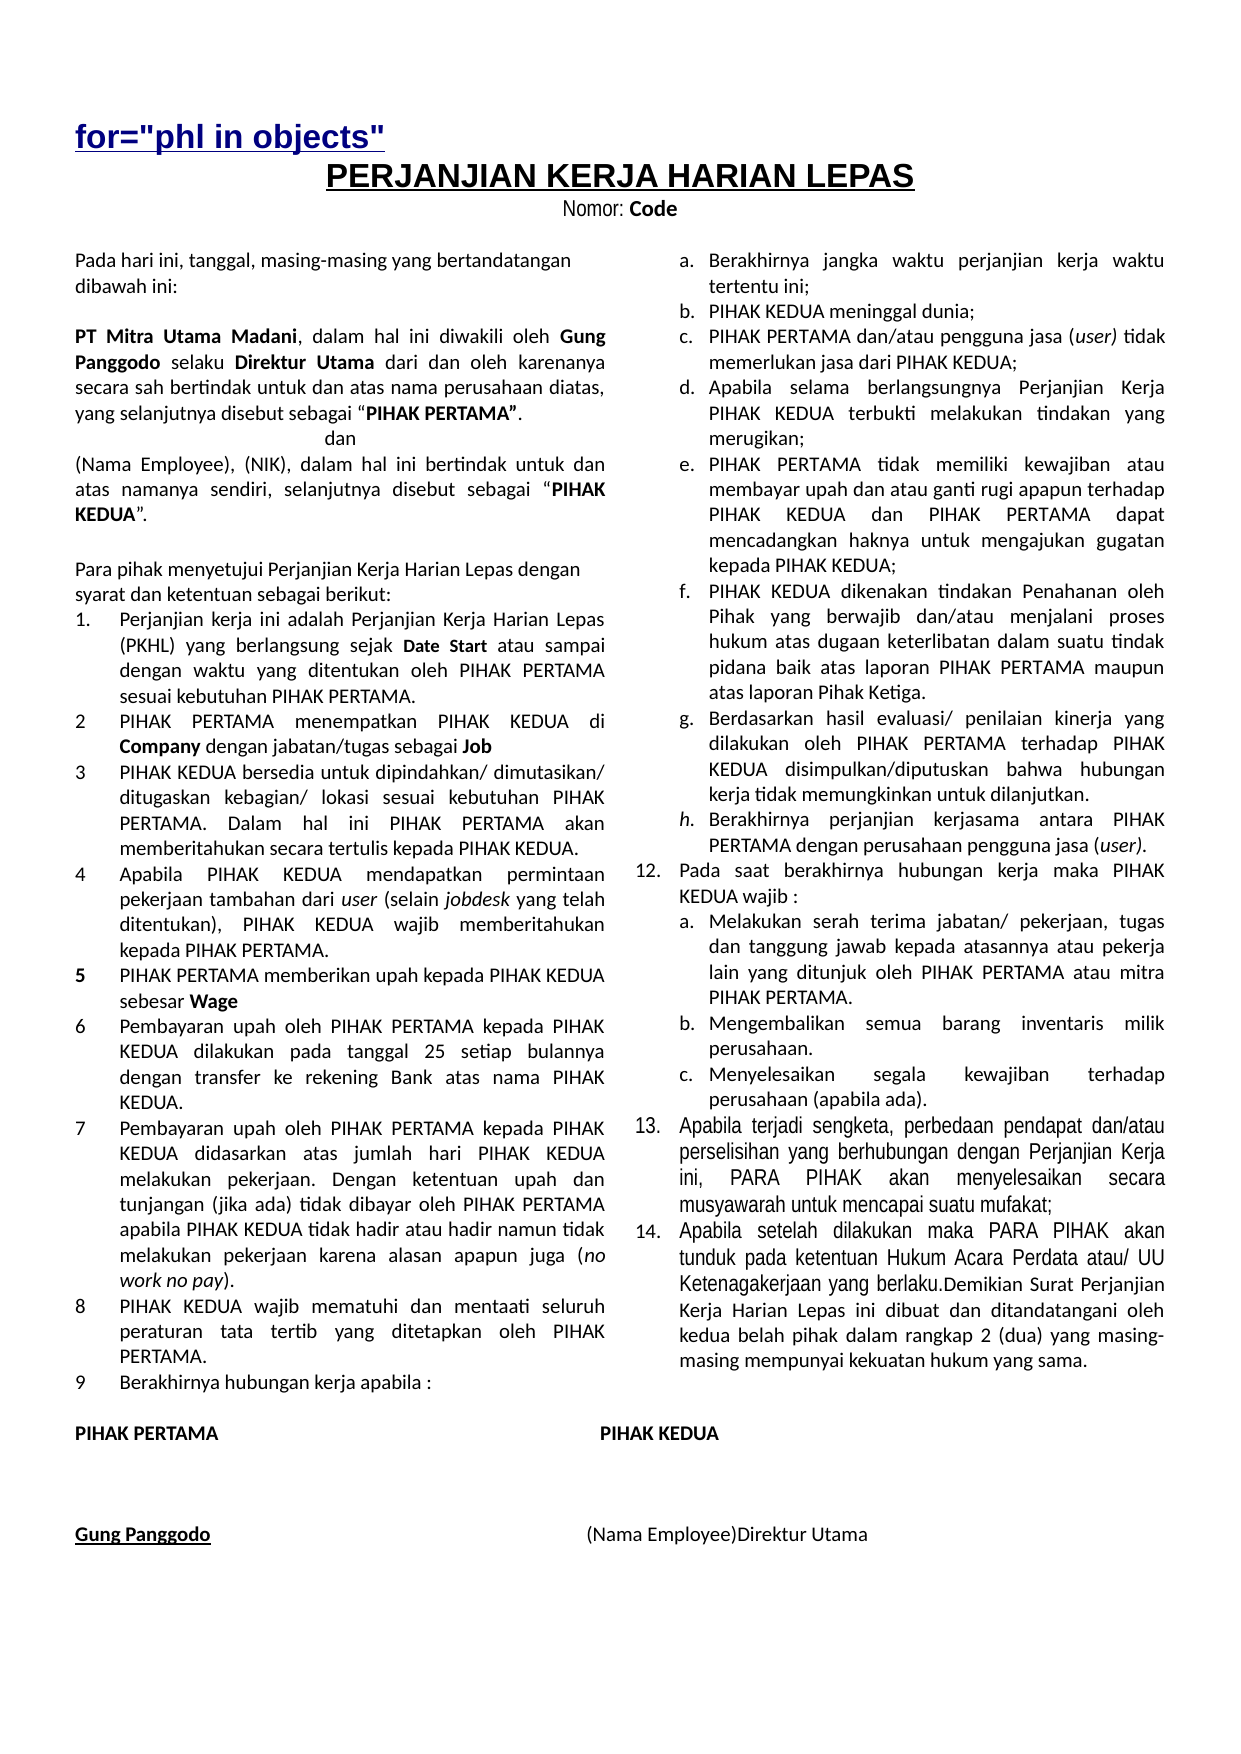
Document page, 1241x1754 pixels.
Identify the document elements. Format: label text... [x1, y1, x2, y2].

list PIHAK PERTAMA memberikan upah kepada PIHAK KEDUA sebesar Wage [75, 962, 605, 1013]
list Apabila terjadi sengketa, perbedaan pendapat dan/atau perselisihan yang berhubungan dengan Perjanjian Kerja ini, PARA PIHAK akan menyelesaikan secara musyawarah untuk mencapai suatu mufakat; [635, 1112, 1165, 1217]
list PIHAK KEDUA wajib mematuhi dan mentaati seluruh peraturan tata tertib yang ditetapkan oleh PIHAK PERTAMA. [75, 1293, 605, 1369]
list Menyelesaikan segala kewajiban terhadap perusahaan (apabila ada). [679, 1061, 1165, 1112]
list Berdasarkan hasil evaluasi/ penilaian kinerja yang dilakukan oleh PIHAK PERTAMA terhadap PIHAK KEDUA disimpulkan/diputuskan bahwa hubungan kerja tidak memungkinkan untuk dilanjutkan. [679, 705, 1165, 807]
list Pembayaran upah oleh PIHAK PERTAMA kepada PIHAK KEDUA dilakukan pada tanggal 25 setiap bulannya dengan transfer ke rekening Bank atas nama PIHAK KEDUA. [75, 1013, 605, 1115]
list Berakhirnya jangka waktu perjanjian kerja waktu tertentu ini; [679, 247, 1165, 298]
list Mengembalikan semua barang inventaris milik perusahaan. [679, 1010, 1165, 1061]
text Para pihak menyetujui Perjanjian Kerja Harian Lepas dengan syarat dan ketentuan sebagai berikut: [75, 556, 605, 607]
text Gung Panggodo (Nama Employee)Direktur Utama [75, 1522, 1165, 1547]
text 2 PIHAK PERTAMA menempatkan PIHAK KEDUA di Company dengan jabatan/tugas sebagai Job [75, 708, 605, 759]
list Apabila setelah dilakukan maka PARA PIHAK akan tunduk pada ketentuan Hukum Acara Perdata atau/ UU Ketenagakerjaan yang berlaku.Demikian Surat Perjanjian Kerja Harian Lepas ini dibuat dan ditandatangani oleh kedua belah pihak dalam rangkap 2 (dua) yang masing-masing mempunyai kekuatan hukum yang sama. [635, 1217, 1165, 1373]
list PIHAK PERTAMA dan/atau pengguna jasa (user) tidak memerlukan jasa dari PIHAK KEDUA; [679, 324, 1165, 374]
list Berakhirnya hubungan kerja apabila : [75, 1369, 605, 1394]
list PIHAK KEDUA dikenakan tindakan Penahanan oleh Pihak yang berwajib dan/atau menjalani proses hukum atas dugaan keterlibatan dalam suatu tindak pidana baik atas laporan PIHAK PERTAMA maupun atas laporan Pihak Ketiga. [679, 578, 1165, 705]
text PERJANJIAN KERJA HARIAN LEPAS [75, 156, 1165, 194]
text (Nama Employee), (NIK), dalam hal ini bertindak untuk dan atas namanya sendiri, selanjutnya disebut sebagai “PIHAK KEDUA”. [75, 451, 605, 527]
text for="phl in objects" [75, 117, 1165, 156]
text dan [75, 425, 605, 451]
text Nomor: Code [75, 194, 1165, 222]
list Melakukan serah terima jabatan/ pekerjaan, tugas dan tanggung jawab kepada atasannya atau pekerja lain yang ditunjuk oleh PIHAK PERTAMA atau mitra PIHAK PERTAMA. [679, 908, 1165, 1010]
list Berakhirnya perjanjian kerjasama antara PIHAK PERTAMA dengan perusahaan pengguna jasa (user). [679, 807, 1165, 857]
text Pada hari ini, tanggal, masing-masing yang bertandatangan dibawah ini: [75, 247, 605, 298]
text 1. Perjanjian kerja ini adalah Perjanjian Kerja Harian Lepas (PKHL) yang berlangsung sejak Date Start atau sampai dengan waktu yang ditentukan oleh PIHAK PERTAMA sesuai kebutuhan PIHAK PERTAMA. [75, 607, 605, 708]
list Pembayaran upah oleh PIHAK PERTAMA kepada PIHAK KEDUA didasarkan atas jumlah hari PIHAK KEDUA melakukan pekerjaan. Dengan ketentuan upah dan tunjangan (jika ada) tidak dibayar oleh PIHAK PERTAMA apabila PIHAK KEDUA tidak hadir atau hadir namun tidak melakukan pekerjaan karena alasan apapun juga (no work no pay). [75, 1115, 605, 1293]
list PIHAK KEDUA bersedia untuk dipindahkan/ dimutasikan/ ditugaskan kebagian/ lokasi sesuai kebutuhan PIHAK PERTAMA. Dalam hal ini PIHAK PERTAMA akan memberitahukan secara tertulis kepada PIHAK KEDUA. [75, 759, 605, 861]
list Apabila selama berlangsungnya Perjanjian Kerja PIHAK KEDUA terbukti melakukan tindakan yang merugikan; [679, 374, 1165, 451]
text PIHAK PERTAMA PIHAK KEDUA [75, 1420, 1165, 1445]
list Pada saat berakhirnya hubungan kerja maka PIHAK KEDUA wajib : [635, 857, 1165, 908]
text PT Mitra Utama Madani, dalam hal ini diwakili oleh Gung Panggodo selaku Direktur Utama dari dan oleh karenanya secara sah bertindak untuk dan atas nama perusahaan diatas, yang selanjutnya disebut sebagai “PIHAK PERTAMA”. [75, 324, 605, 425]
list PIHAK PERTAMA tidak memiliki kewajiban atau membayar upah dan atau ganti rugi apapun terhadap PIHAK KEDUA dan PIHAK PERTAMA dapat mencadangkan haknya untuk mengajukan gugatan kepada PIHAK KEDUA; [679, 451, 1165, 578]
list Apabila PIHAK KEDUA mendapatkan permintaan pekerjaan tambahan dari user (selain jobdesk yang telah ditentukan), PIHAK KEDUA wajib memberitahukan kepada PIHAK PERTAMA. [75, 861, 605, 962]
list PIHAK KEDUA meninggal dunia; [679, 298, 1165, 324]
